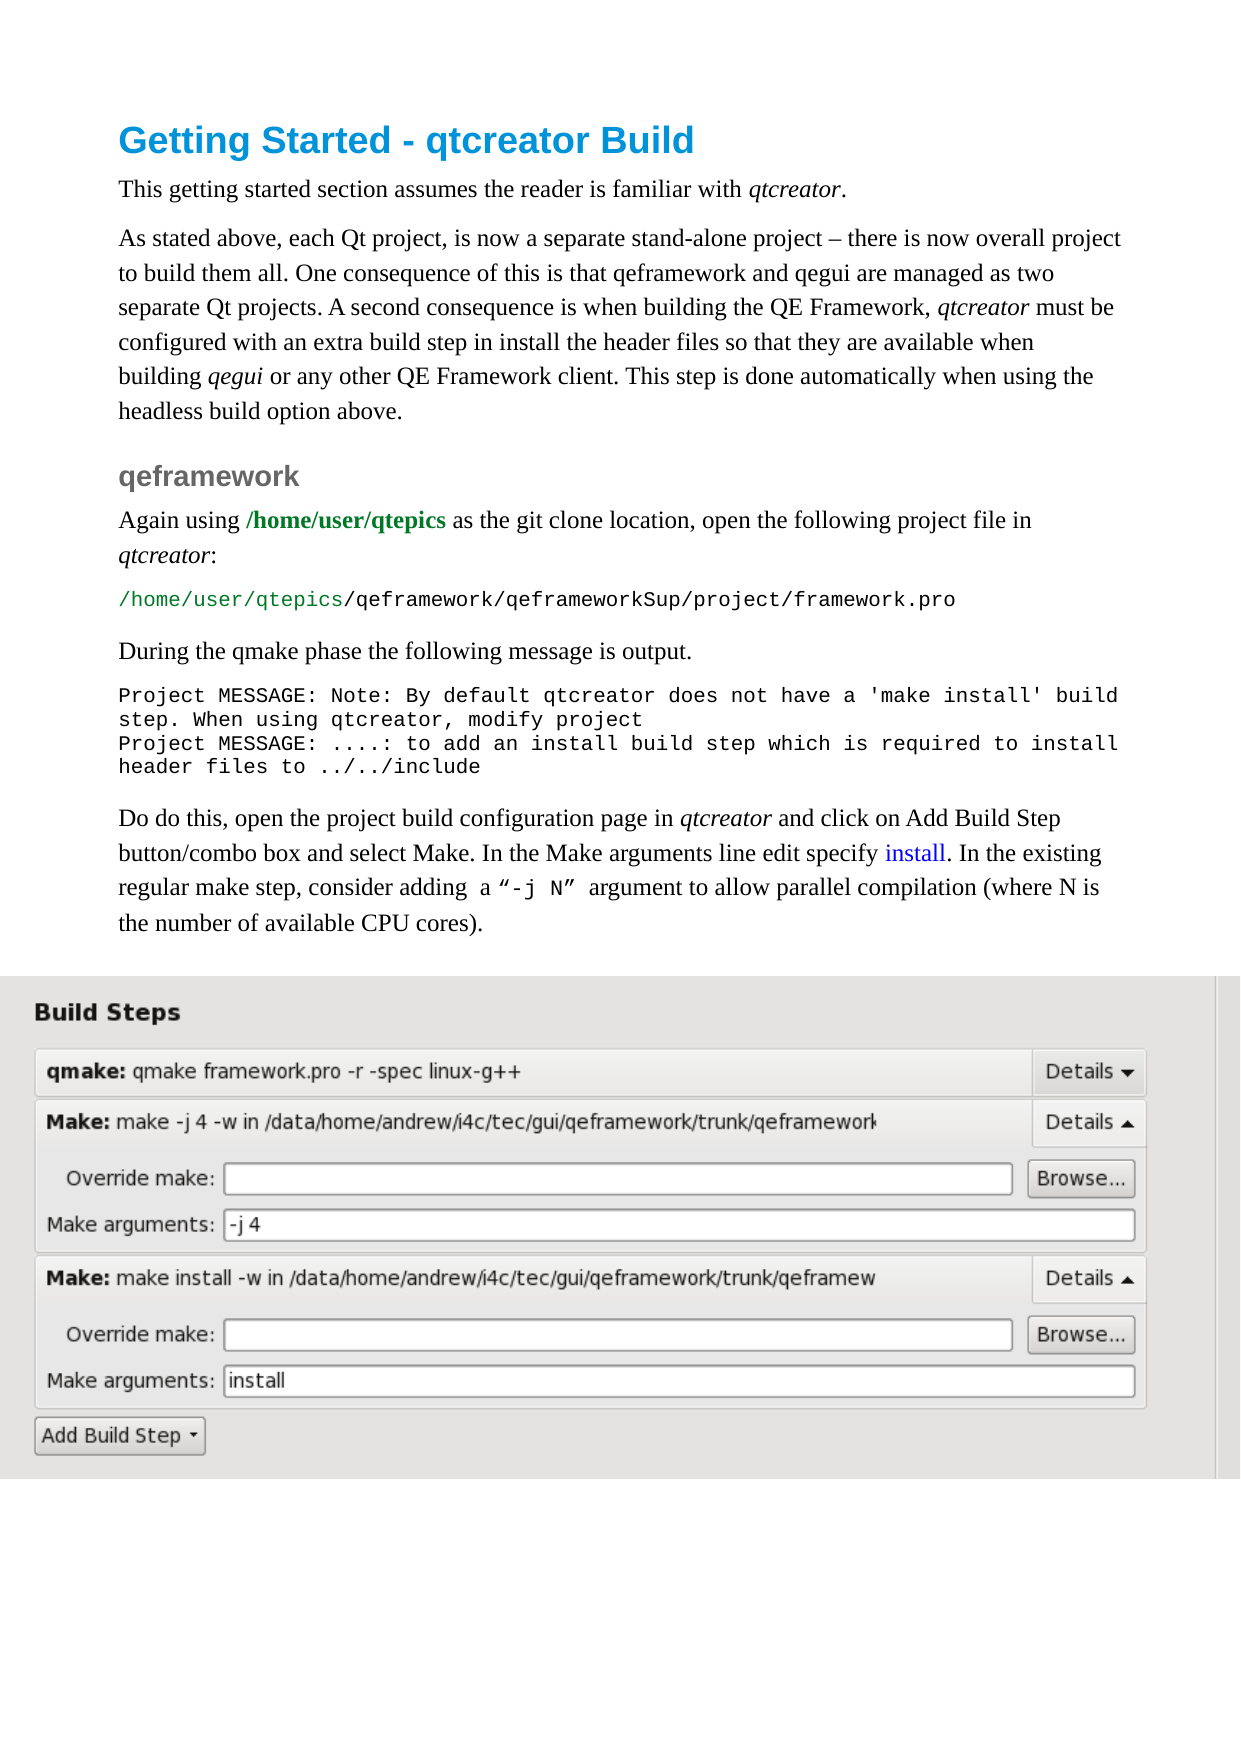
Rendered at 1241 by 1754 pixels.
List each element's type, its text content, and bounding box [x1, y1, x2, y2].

text Do do this, open the project build configuration page in qtcreator and click on Add Build Step button/combo box and select Make. In the Make arguments line edit specify install. In the existing regular make step, consider adding a “-j N” argument to allow parallel compilation (where N is the number of available CPU cores). [118, 803, 1122, 971]
text As stated above, each Qt project, is now a separate stand-alone project – there is now overall project to build them all. One consequence of this is that qeframework and qegui are managed as two separate Qt projects. A second consequence is when building the QE Framework, qtcreator must be configured with an extra build step in install the header files so that they are available when building qegui or any other QE Framework client. This step is done automatically when using the headless build option above. [118, 223, 1122, 424]
text Again using /home/user/qtepics as the git clone location, open the following project file in qtcreator: [118, 505, 1122, 569]
text This getting started section assumes the reader is familiar with qtcreator. [118, 174, 1122, 203]
text Project MESSAGE: ....: to add an install build step which is required to install header files to ../../include [118, 733, 1122, 780]
text During the qmake phase the following message is output. [118, 636, 1122, 665]
text /home/user/qtepics/qeframework/qeframeworkSup/project/framework.pro [118, 589, 1122, 636]
subtitle Getting Started - qtcreator Build [118, 118, 1122, 162]
subtitle qeframework [118, 459, 1122, 493]
text Project MESSAGE: Note: By default qtcreator does not have a 'make install' build step. When using qtcreator, modify project [118, 685, 1122, 733]
picture [0, 976, 1241, 1479]
